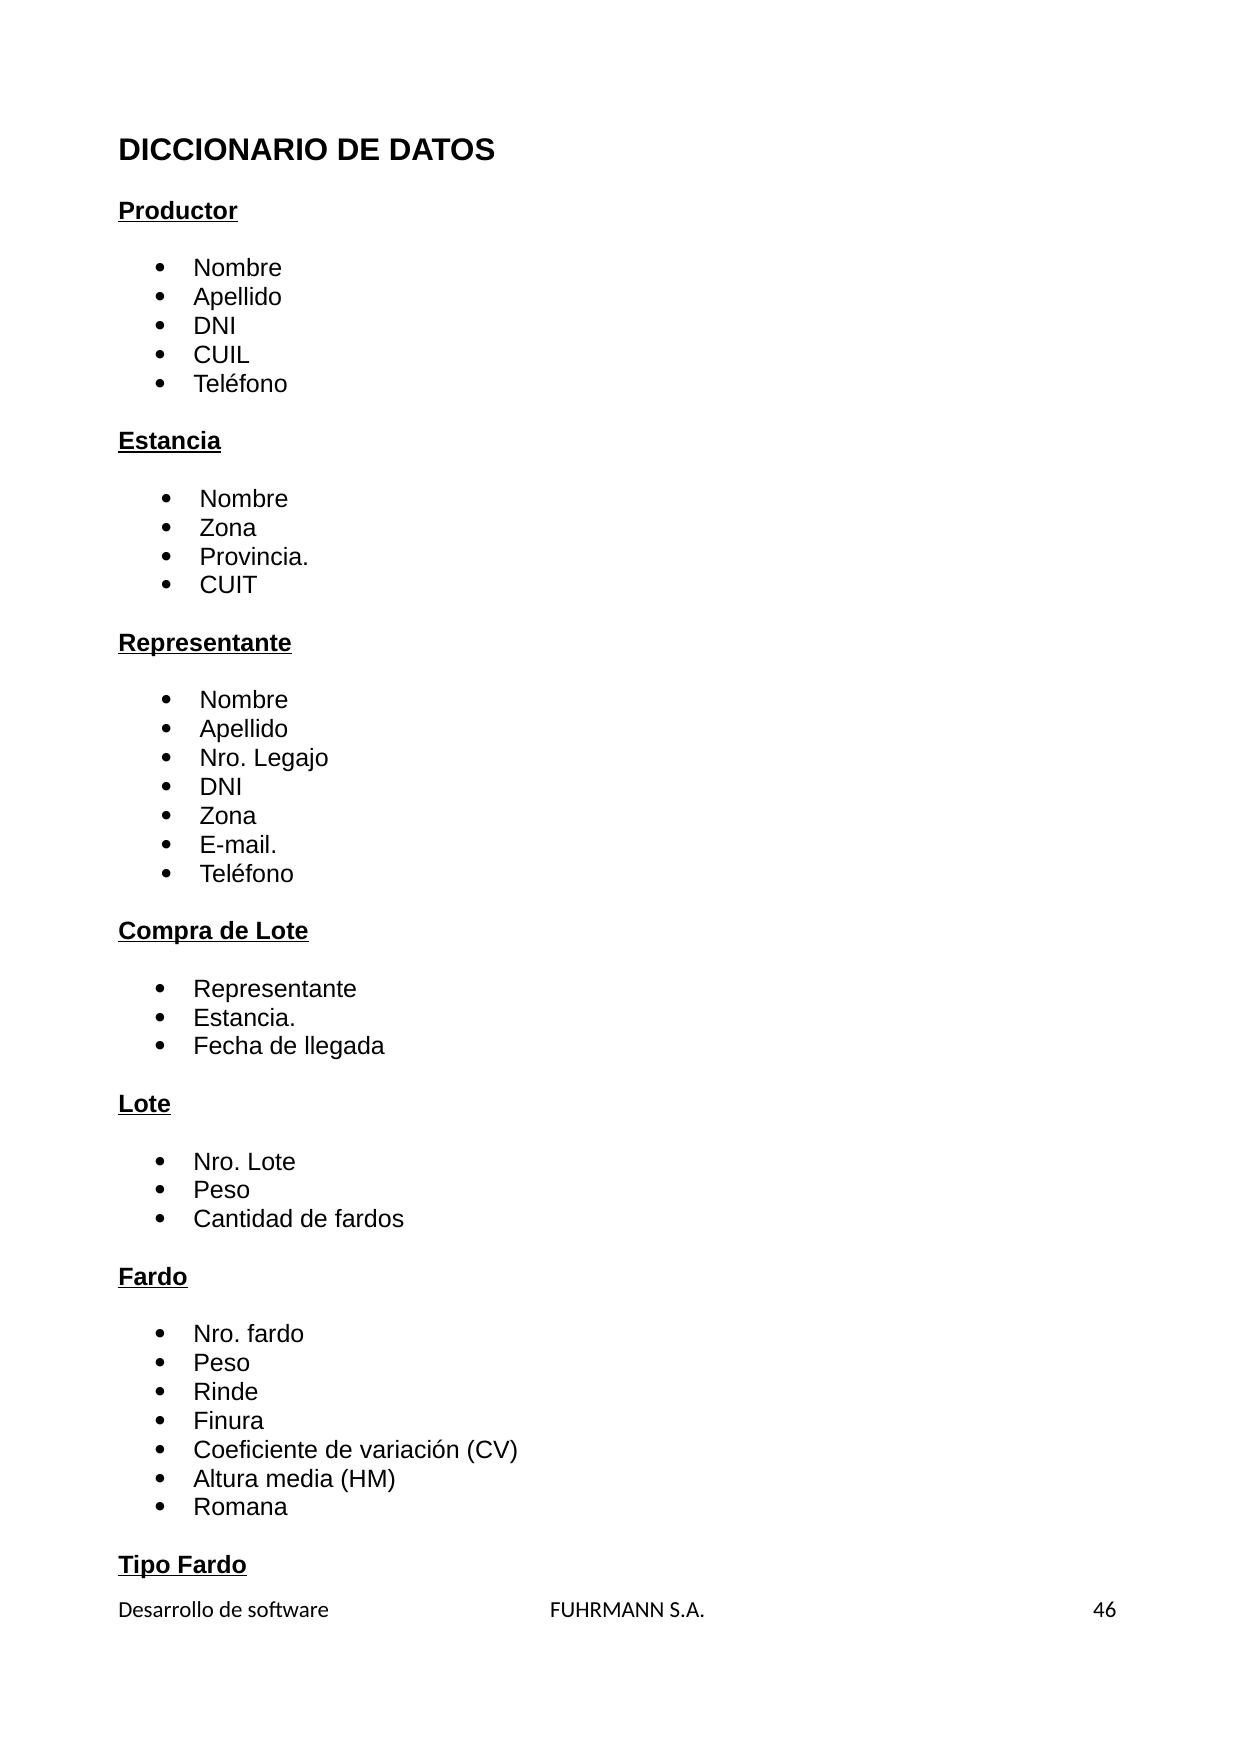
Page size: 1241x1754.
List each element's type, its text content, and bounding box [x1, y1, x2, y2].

list Apellido [156, 282, 1122, 311]
list Teléfono [156, 369, 1122, 397]
text Tipo Fardo [118, 1550, 1122, 1579]
list DNI [156, 311, 1122, 340]
text Fardo [118, 1262, 1122, 1291]
list DNI [162, 772, 1122, 801]
list CUIL [156, 340, 1122, 369]
list Peso [156, 1348, 1122, 1377]
list Nro. Legajo [162, 743, 1122, 772]
list Nombre [156, 253, 1122, 282]
list Zona [162, 513, 1122, 541]
list Nombre [162, 484, 1122, 513]
list Finura [156, 1406, 1122, 1435]
list E-mail. [162, 830, 1122, 858]
list Nro. fardo [156, 1319, 1122, 1348]
list Coeficiente de variación (CV) [156, 1435, 1122, 1463]
list Romana [156, 1492, 1122, 1521]
list Nombre [162, 685, 1122, 714]
text Compra de Lote [118, 916, 1122, 945]
list Apellido [162, 714, 1122, 743]
list Altura media (HM) [156, 1463, 1122, 1492]
list Representante [156, 974, 1122, 1002]
text Representante [118, 628, 1122, 657]
list Zona [162, 801, 1122, 830]
list CUIT [162, 570, 1122, 599]
list Nro. Lote [156, 1146, 1122, 1175]
text Lote [118, 1089, 1122, 1118]
text Productor [118, 196, 1122, 224]
list Teléfono [162, 858, 1122, 887]
text Estancia [118, 426, 1122, 455]
list Fecha de llegada [156, 1031, 1122, 1060]
list Rinde [156, 1377, 1122, 1406]
list Estancia. [156, 1002, 1122, 1031]
text DICCIONARIO DE DATOS [118, 131, 1122, 167]
list Provincia. [162, 541, 1122, 570]
list Cantidad de fardos [156, 1204, 1122, 1233]
list Peso [156, 1175, 1122, 1204]
